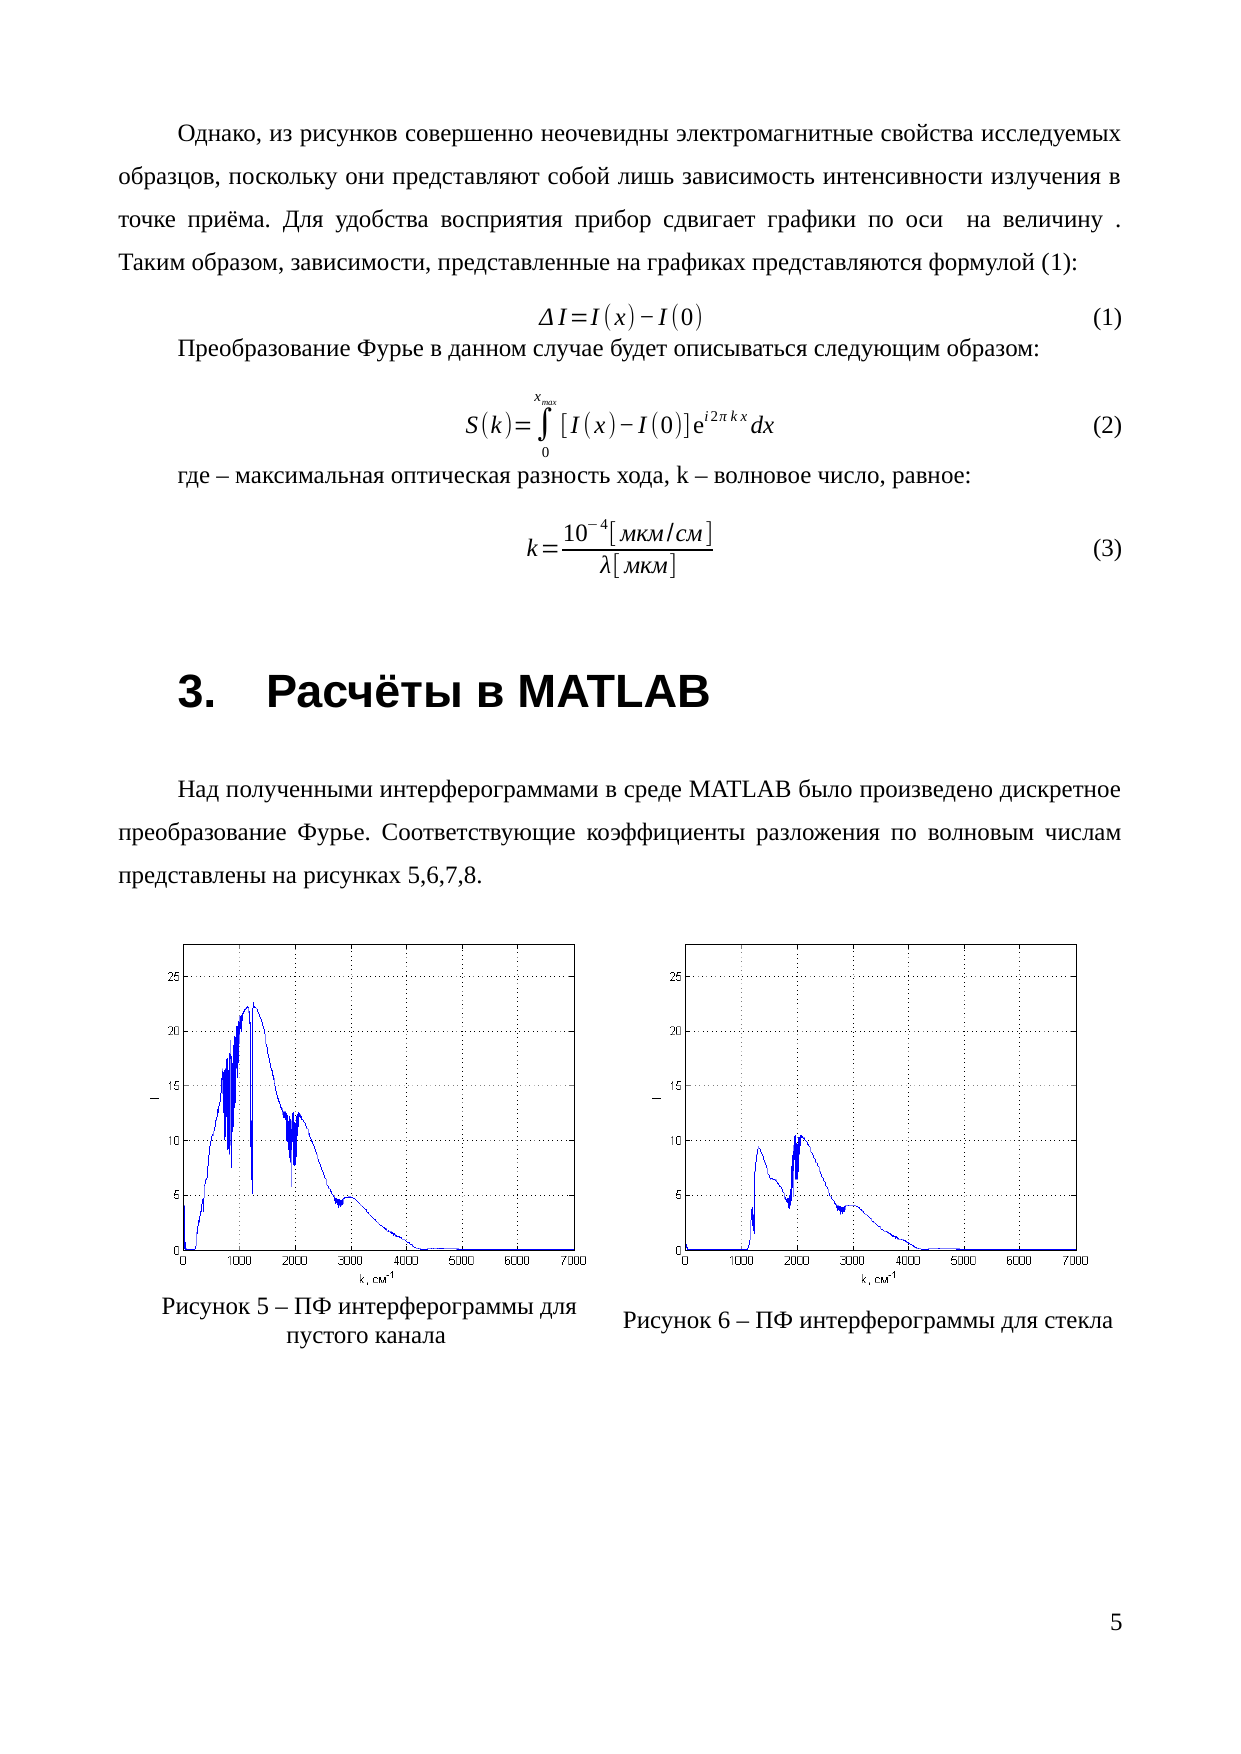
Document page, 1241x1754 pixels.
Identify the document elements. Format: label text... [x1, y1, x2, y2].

text (3) [118, 516, 1122, 579]
picture [118, 915, 1123, 1291]
text где – максимальная оптическая разность хода, k – волновое число, равное: [118, 461, 1122, 489]
text Над полученными интерферограммами в среде MATLAB было произведено дискретное преобразование Фурье. Соответствующие коэффициенты разложения по волновым числам представлены на рисунках 5,6,7,8. [118, 774, 1122, 889]
subtitle Расчёты в MATLAB [118, 664, 1122, 718]
text (2) [118, 388, 1122, 461]
table_header Рисунок 5 – ПФ интерферограммы для пустого канала [118, 1291, 620, 1378]
table_header Рисунок 6 – ПФ интерферограммы для стекла [620, 1291, 1122, 1378]
text Однако, из рисунков совершенно неочевидны электромагнитные свойства исследуемых образцов, поскольку они представляют собой лишь зависимость интенсивности излучения в точке приёма. Для удобства восприятия прибор сдвигает графики по оси на величину . Таким образом, зависимости, представленные на графиках представляются формулой (1): [118, 118, 1122, 276]
text (1) [118, 302, 1122, 333]
text Преобразование Фурье в данном случае будет описываться следующим образом: [118, 333, 1122, 362]
